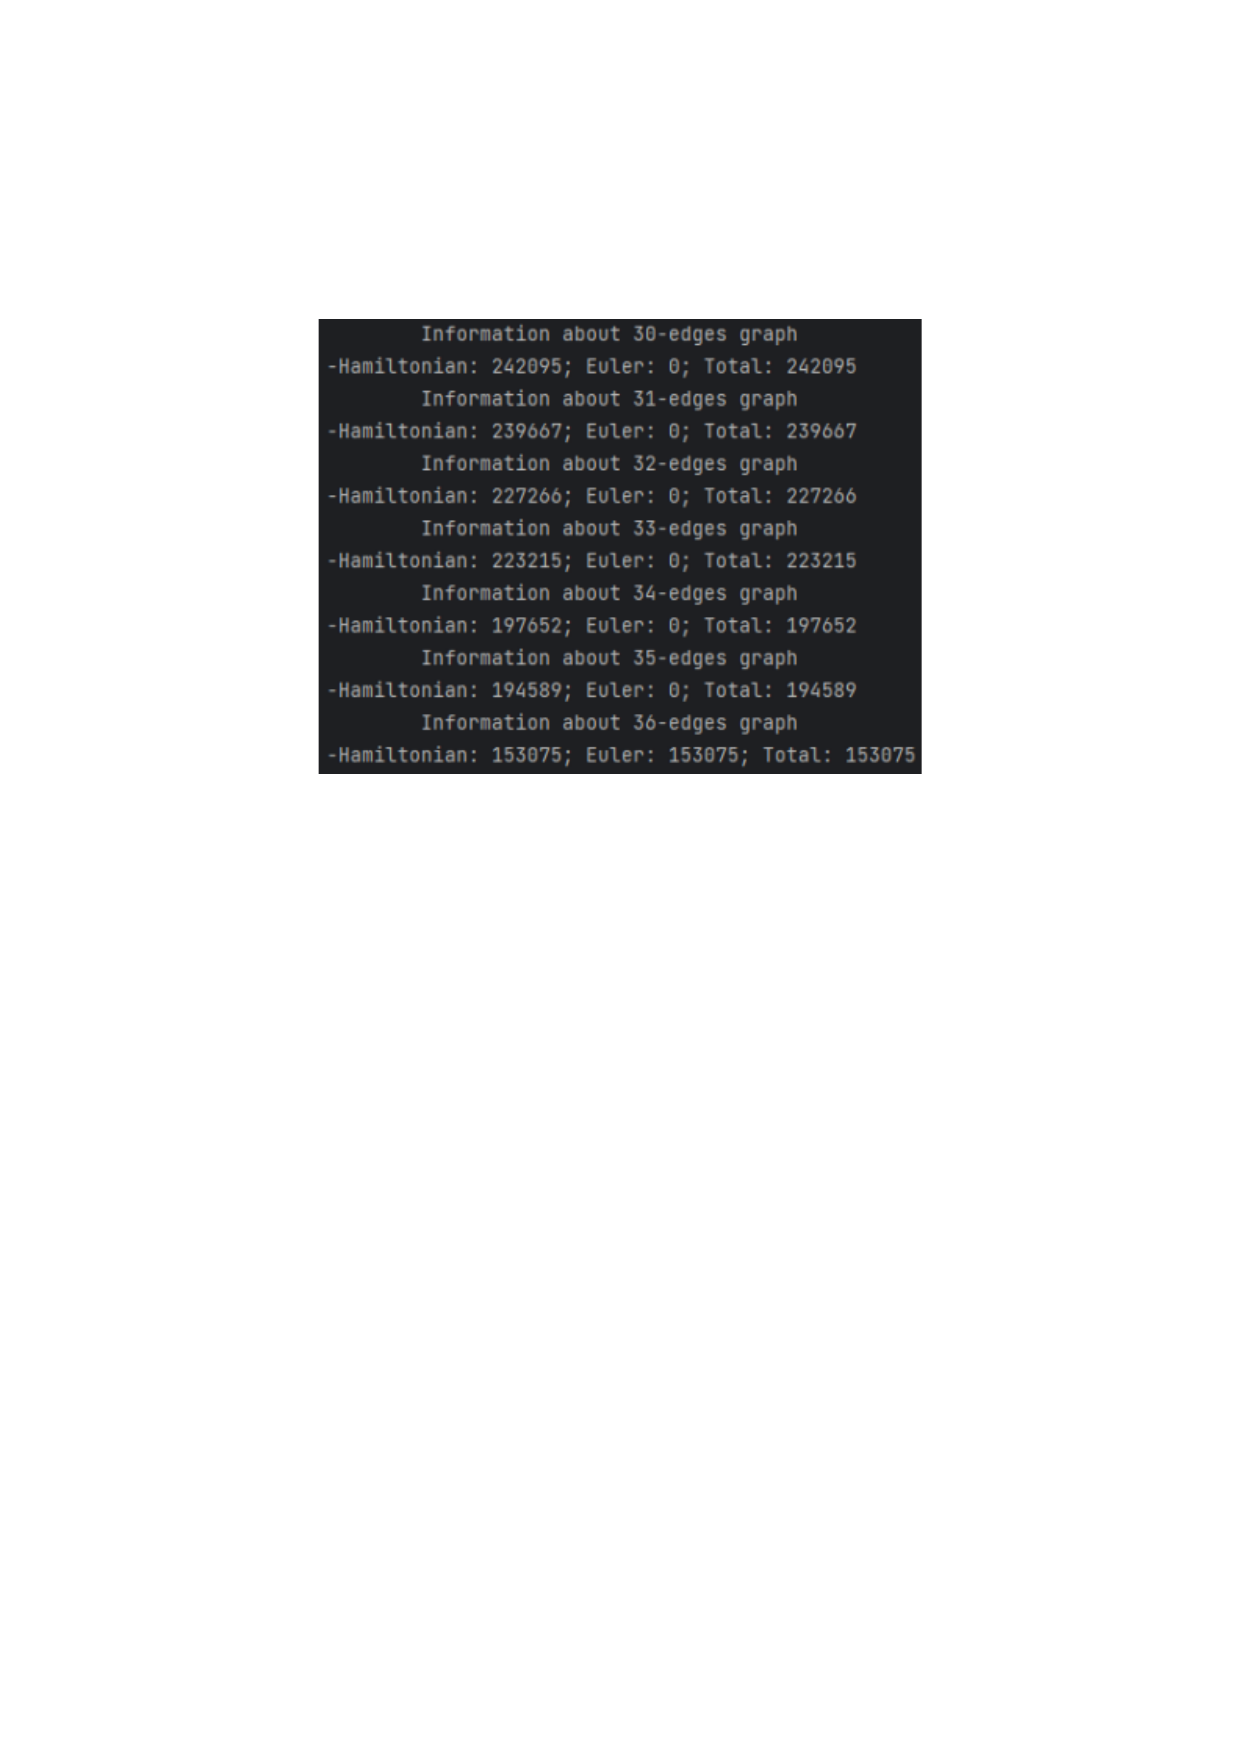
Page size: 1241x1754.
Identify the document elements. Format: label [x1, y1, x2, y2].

picture [318, 319, 922, 774]
